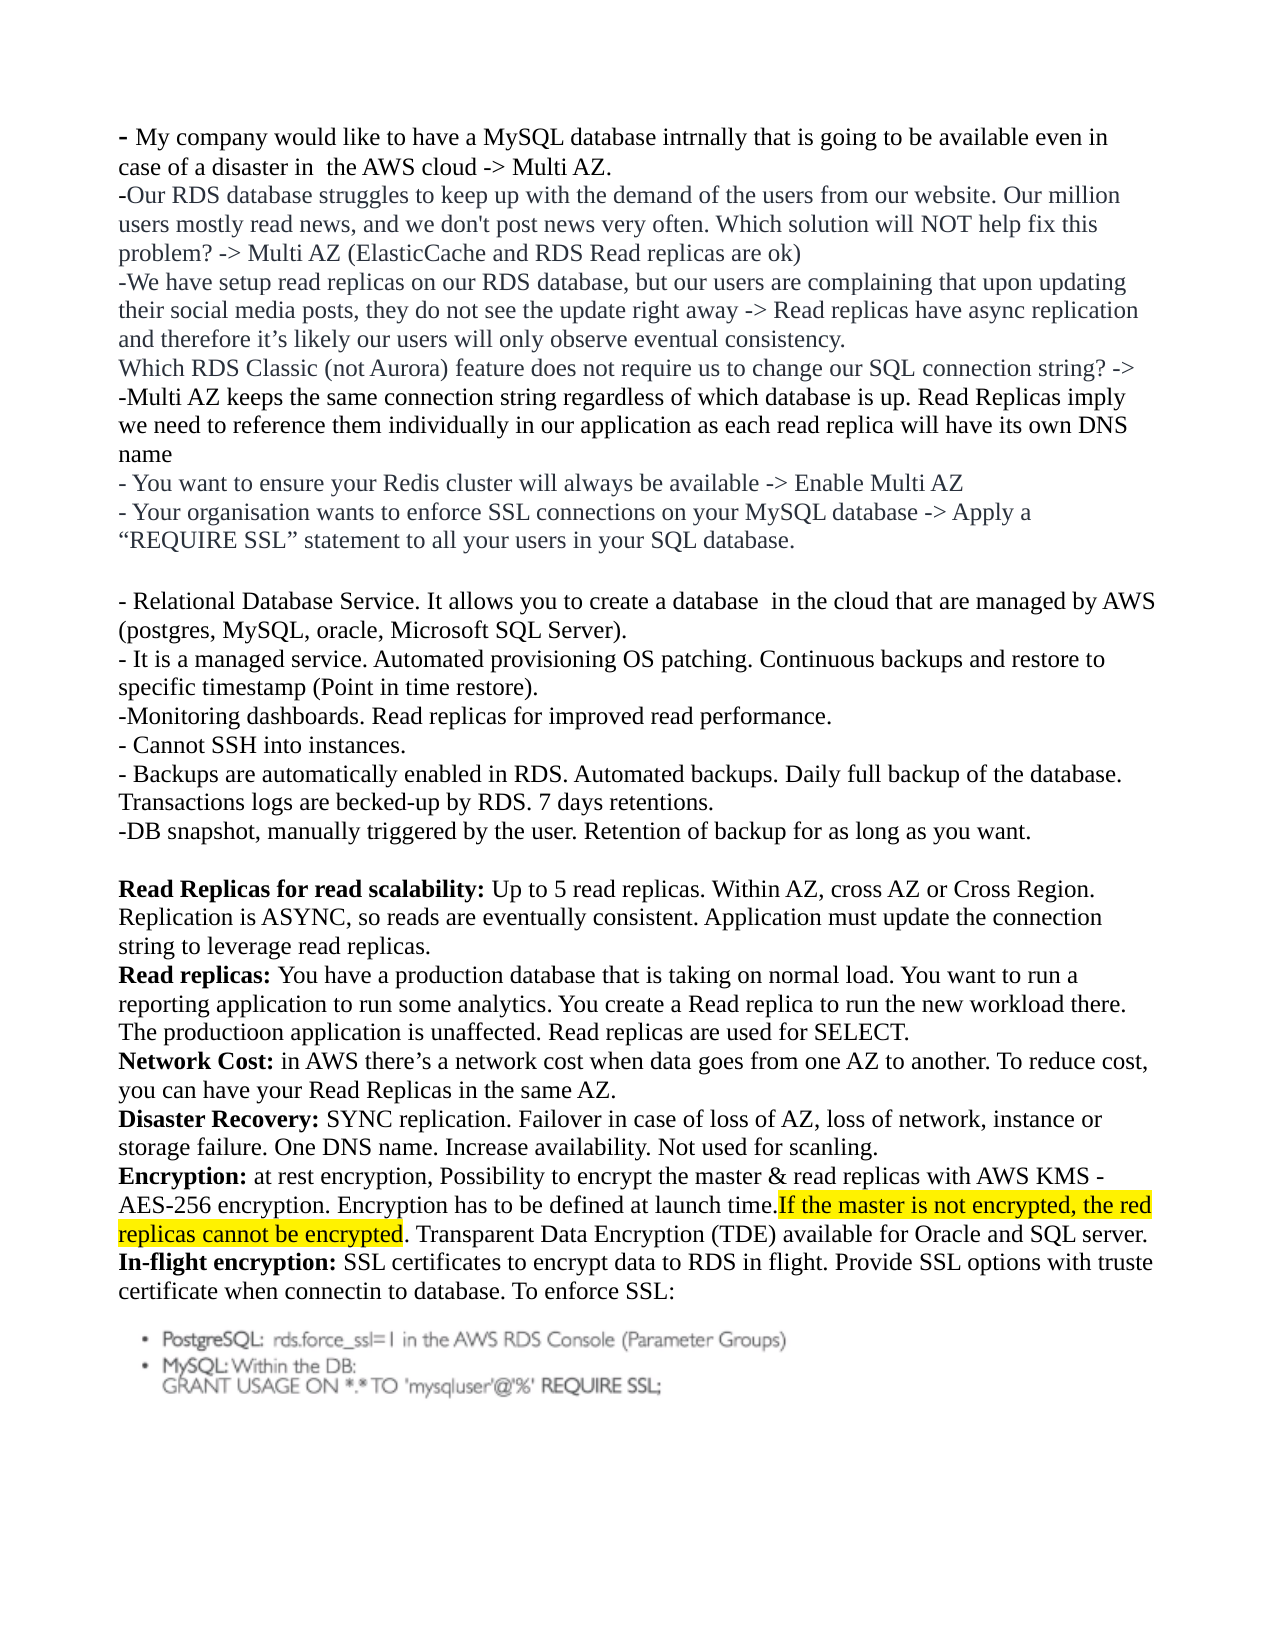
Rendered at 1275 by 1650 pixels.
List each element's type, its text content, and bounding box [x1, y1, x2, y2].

text Read replicas: You have a production database that is taking on normal load. You want to run a reporting application to run some analytics. You create a Read replica to run the new workload there. The productioon application is unaffected. Read replicas are used for SELECT. [118, 960, 1157, 1046]
text - It is a managed service. Automated provisioning OS patching. Continuous backups and restore to specific timestamp (Point in time restore). [118, 644, 1157, 701]
text Disaster Recovery: SYNC replication. Failover in case of loss of AZ, loss of network, instance or storage failure. One DNS name. Increase availability. Not used for scanling. [118, 1104, 1157, 1161]
text Network Cost: in AWS there’s a network cost when data goes from one AZ to another. To reduce cost, you can have your Read Replicas in the same AZ. [118, 1046, 1157, 1104]
text -Our RDS database struggles to keep up with the demand of the users from our website. Our million users mostly read news, and we don't post news very often. Which solution will NOT help fix this problem? -> Multi AZ (ElasticCache and RDS Read replicas are ok) [118, 180, 1157, 267]
text - You want to ensure your Redis cluster will always be available -> Enable Multi AZ [118, 468, 1157, 497]
text - My company would like to have a MySQL database intrnally that is going to be available even in case of a disaster in the AWS cloud -> Multi AZ. [118, 118, 1157, 180]
text In-flight encryption: SSL certificates to encrypt data to RDS in flight. Provide SSL options with truste certificate when connectin to database. To enforce SSL: [118, 1247, 1157, 1305]
text -DB snapshot, manually triggered by the user. Retention of backup for as long as you want. [118, 816, 1157, 845]
text - Relational Database Service. It allows you to create a database in the cloud that are managed by AWS (postgres, MySQL, oracle, Microsoft SQL Server). [118, 586, 1157, 644]
text - Your organisation wants to enforce SSL connections on your MySQL database -> Apply a “REQUIRE SSL” statement to all your users in your SQL database. [118, 497, 1157, 554]
text Encryption: at rest encryption, Possibility to encrypt the master & read replicas with AWS KMS - AES-256 encryption. Encryption has to be defined at launch time.If the master is not encrypted, the red replicas cannot be encrypted. Transparent Data Encryption (TDE) available for Oracle and SQL server. [118, 1161, 1157, 1247]
text Which RDS Classic (not Aurora) feature does not require us to change our SQL connection string? -> [118, 353, 1157, 382]
text Read Replicas for read scalability: Up to 5 read replicas. Within AZ, cross AZ or Cross Region. Replication is ASYNC, so reads are eventually consistent. Application must update the connection string to leverage read replicas. [118, 874, 1157, 960]
text -Multi AZ keeps the same connection string regardless of which database is up. Read Replicas imply we need to reference them individually in our application as each read replica will have its own DNS name [118, 382, 1157, 468]
text -Monitoring dashboards. Read replicas for improved read performance. [118, 701, 1157, 730]
text -We have setup read replicas on our RDS database, but our users are complaining that upon updating their social media posts, they do not see the update right away -> Read replicas have async replication and therefore it’s likely our users will only observe eventual consistency. [118, 267, 1157, 353]
text - Backups are automatically enabled in RDS. Automated backups. Daily full backup of the database. Transactions logs are becked-up by RDS. 7 days retentions. [118, 759, 1157, 816]
picture [116, 1324, 806, 1421]
text - Cannot SSH into instances. [118, 730, 1157, 759]
